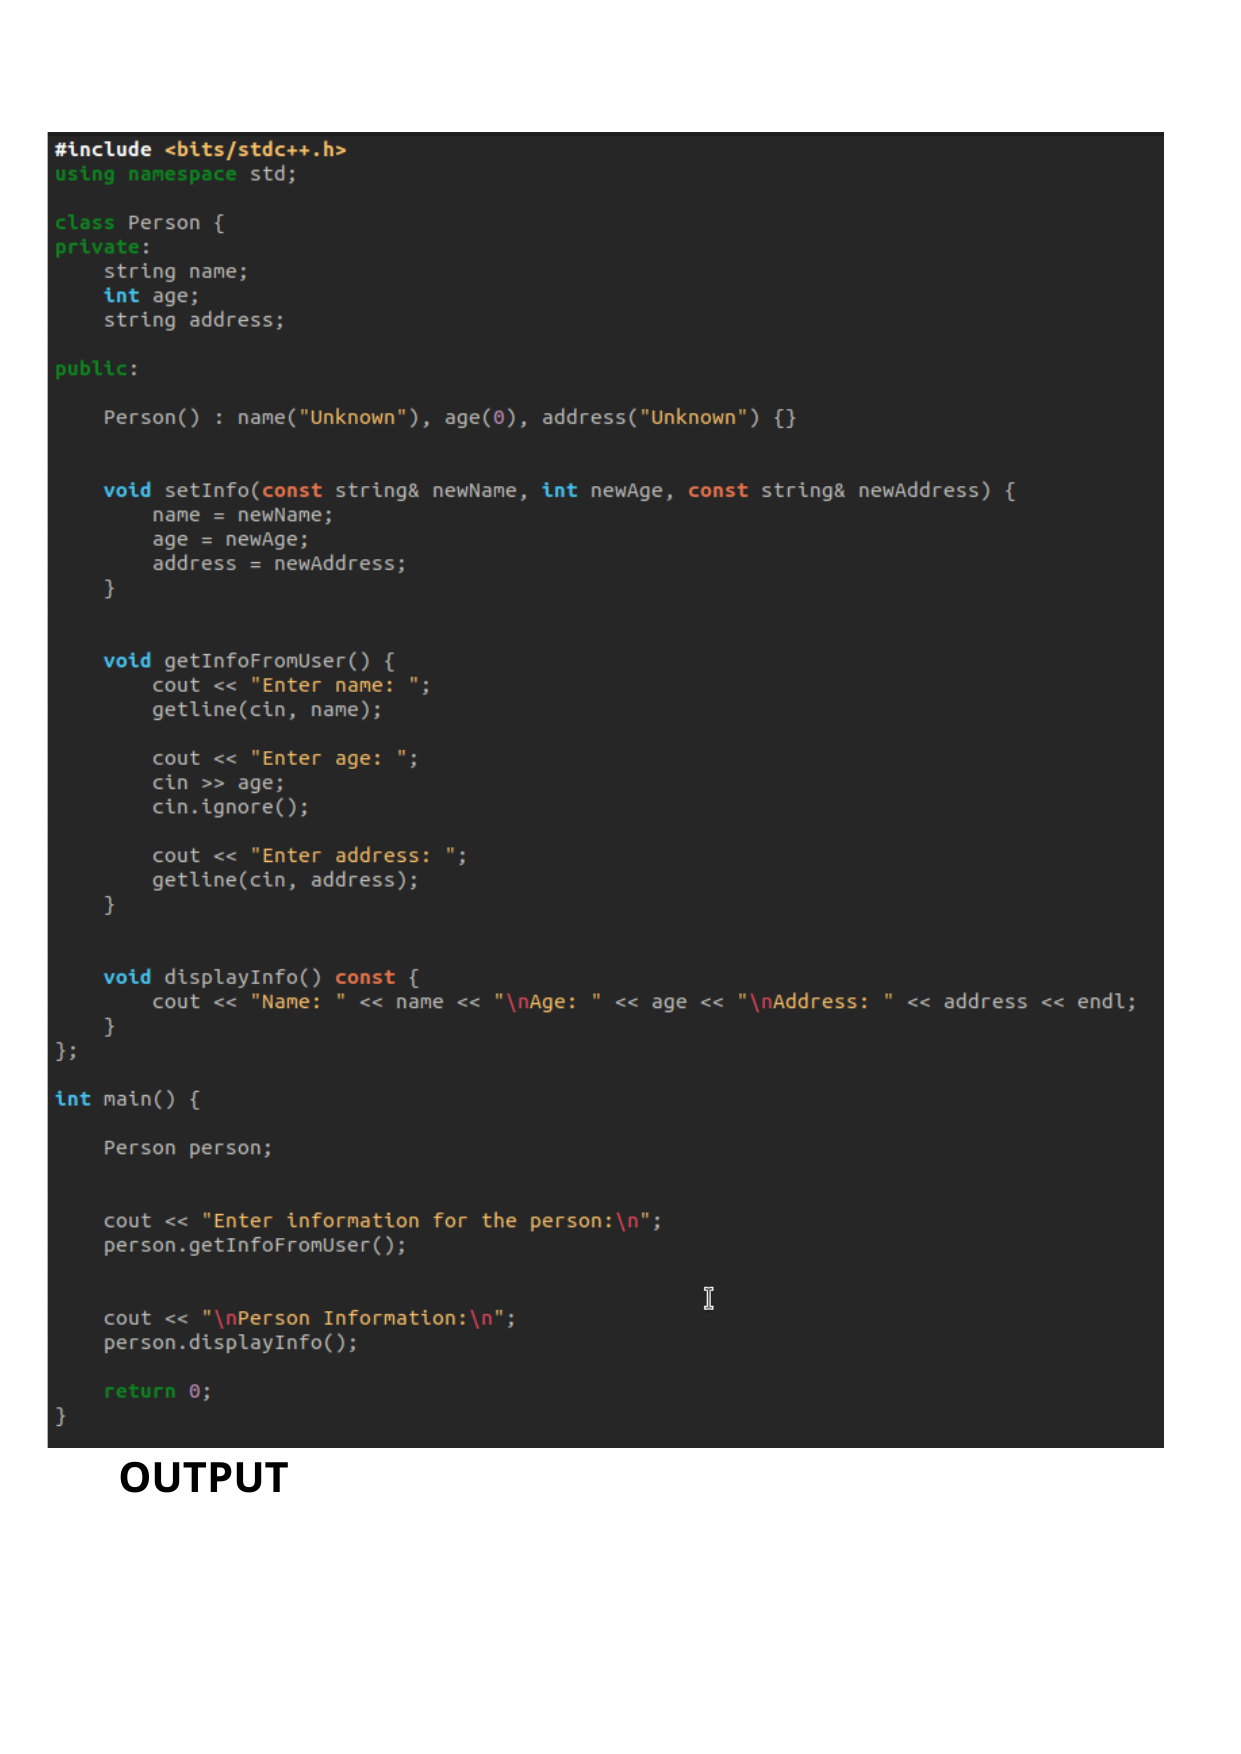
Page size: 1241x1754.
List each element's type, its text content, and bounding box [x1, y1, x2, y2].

picture [47, 132, 1164, 1448]
text OUTPUT [118, 1448, 1122, 1504]
